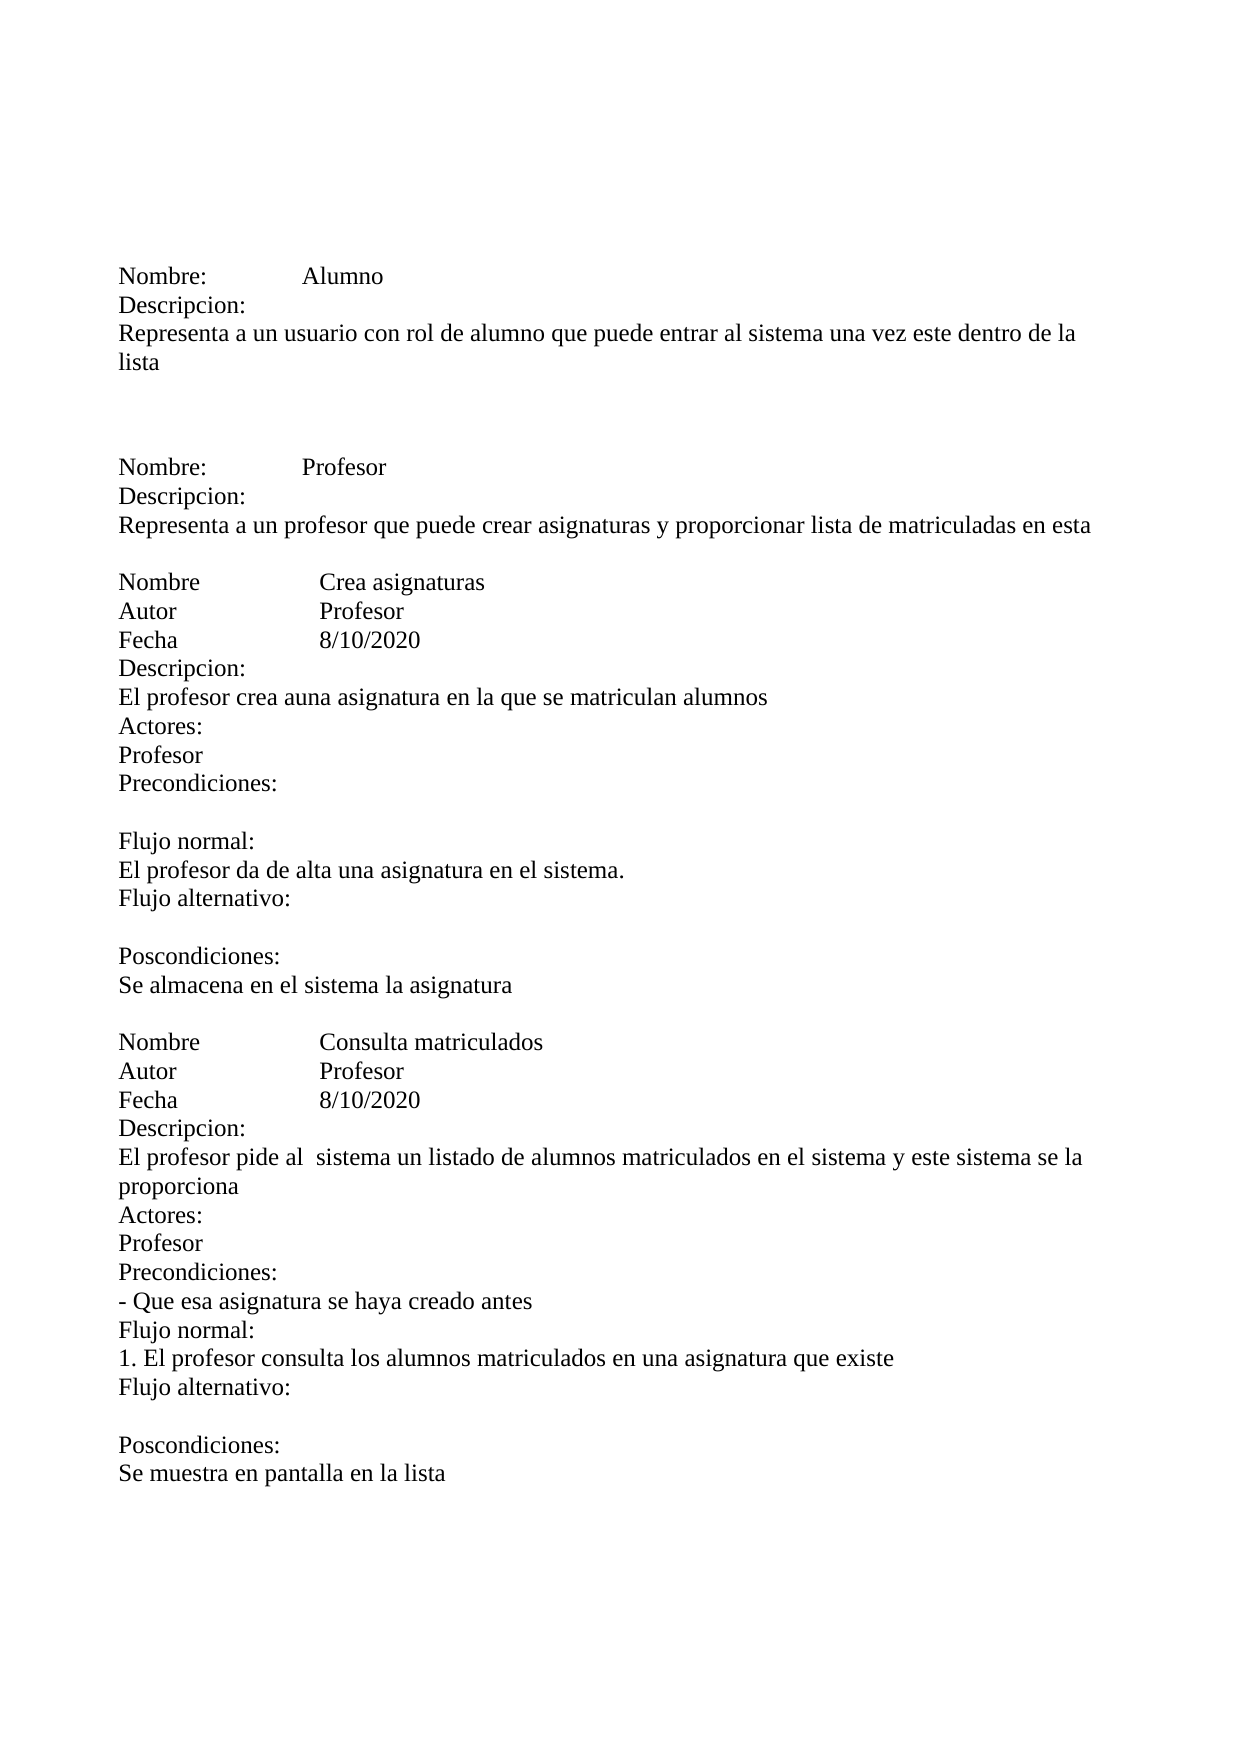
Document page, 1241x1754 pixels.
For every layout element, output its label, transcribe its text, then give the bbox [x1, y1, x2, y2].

table_cell Fecha [118, 625, 319, 653]
table_cell Autor [118, 596, 319, 625]
table_cell Descripcion: Representa a un usuario con rol de alumno que puede entrar al sistema una vez este dentro de la lista [118, 290, 1122, 376]
table_cell Precondiciones: [118, 769, 1122, 826]
table_cell 8/10/2020 [319, 625, 1122, 653]
table_cell Descripcion: El profesor pide al sistema un listado de alumnos matriculados en el sistema y este sistema se la proporciona [118, 1114, 1122, 1200]
table_header Alumno [302, 261, 1122, 290]
table_cell Flujo alternativo: [118, 1372, 1122, 1430]
table_header Nombre [118, 567, 319, 596]
table_cell Profesor [319, 596, 1122, 625]
table_cell Fecha [118, 1085, 319, 1113]
table_cell Profesor [319, 1056, 1122, 1085]
table_cell Flujo normal: 1. El profesor consulta los alumnos matriculados en una asignatura que existe [118, 1315, 1122, 1372]
table_cell Actores: Profesor [118, 1200, 1122, 1257]
table_cell 8/10/2020 [319, 1085, 1122, 1113]
table_cell Poscondiciones: Se almacena en el sistema la asignatura [118, 941, 1122, 998]
table_cell Descripcion: El profesor crea auna asignatura en la que se matriculan alumnos [118, 654, 1122, 711]
table_cell Poscondiciones: Se muestra en pantalla en la lista [118, 1430, 1122, 1487]
table_header Consulta matriculados [319, 1027, 1122, 1056]
table_cell Autor [118, 1056, 319, 1085]
table_cell Flujo alternativo: [118, 884, 1122, 941]
table_cell Actores: Profesor [118, 711, 1122, 768]
table_cell Flujo normal: El profesor da de alta una asignatura en el sistema. [118, 826, 1122, 883]
table_header Nombre [118, 1027, 319, 1056]
table_header Crea asignaturas [319, 567, 1122, 596]
table_header Nombre: [118, 452, 302, 481]
table_header Nombre: [118, 261, 302, 290]
table_cell Descripcion: Representa a un profesor que puede crear asignaturas y proporcionar lista de matriculadas en esta [118, 481, 1122, 538]
table_header Profesor [302, 452, 1122, 481]
table_cell Precondiciones: - Que esa asignatura se haya creado antes [118, 1257, 1122, 1315]
